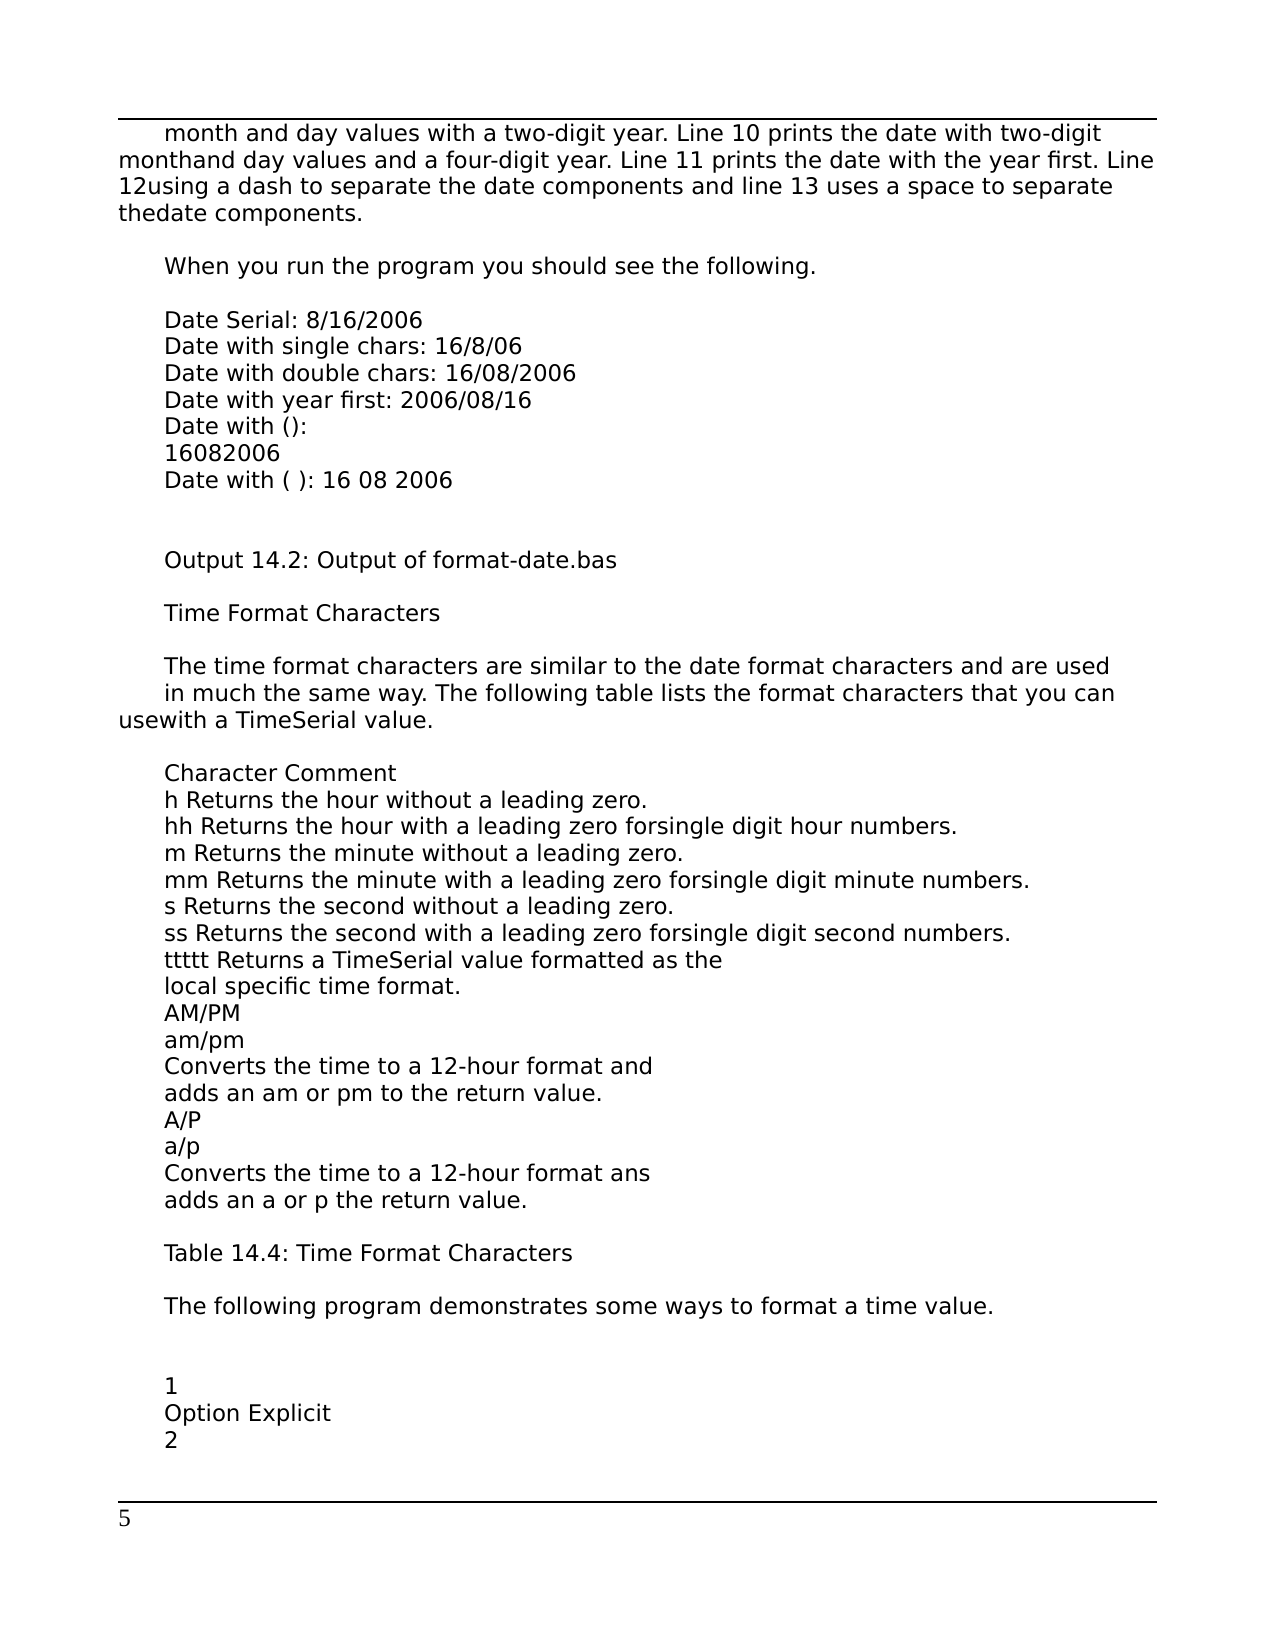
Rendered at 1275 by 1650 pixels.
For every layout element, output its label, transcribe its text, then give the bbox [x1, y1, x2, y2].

text Option Explicit [118, 1400, 1157, 1427]
text A/P [118, 1107, 1157, 1133]
text Date with single chars: 16/8/06 [118, 333, 1157, 360]
text Date Serial: 8/16/2006 [118, 307, 1157, 333]
text Time Format Characters [118, 600, 1157, 627]
text month and day values with a two-digit year. Line 10 prints the date with two-digit monthand day values and a four-digit year. Line 11 prints the date with the year first. Line 12using a dash to separate the date components and line 13 uses a space to separate thedate components. [118, 120, 1157, 227]
text local specific time format. [118, 973, 1157, 1000]
text am/pm [118, 1027, 1157, 1053]
text Character Comment [118, 760, 1157, 787]
text Date with ( ): 16 08 2006 [118, 467, 1157, 493]
text a/p [118, 1133, 1157, 1160]
text hh Returns the hour with a leading zero forsingle digit hour numbers. [118, 813, 1157, 840]
text 2 [118, 1427, 1157, 1453]
text h Returns the hour without a leading zero. [118, 787, 1157, 813]
text AM/PM [118, 1000, 1157, 1027]
text When you run the program you should see the following. [118, 253, 1157, 280]
text Date with year first: 2006/08/16 [118, 387, 1157, 413]
text The time format characters are similar to the date format characters and are used [118, 653, 1157, 680]
text mm Returns the minute with a leading zero forsingle digit minute numbers. [118, 867, 1157, 893]
text in much the same way. The following table lists the format characters that you can usewith a TimeSerial value. [118, 680, 1157, 733]
text adds an am or pm to the return value. [118, 1080, 1157, 1107]
text m Returns the minute without a leading zero. [118, 840, 1157, 867]
text s Returns the second without a leading zero. [118, 893, 1157, 920]
text Date with double chars: 16/08/2006 [118, 360, 1157, 387]
text Table 14.4: Time Format Characters [118, 1240, 1157, 1267]
text Date with (): [118, 413, 1157, 440]
text Output 14.2: Output of format-date.bas [118, 547, 1157, 573]
text Converts the time to a 12-hour format ans [118, 1160, 1157, 1187]
text Converts the time to a 12-hour format and [118, 1053, 1157, 1080]
text The following program demonstrates some ways to format a time value. [118, 1293, 1157, 1320]
text adds an a or p the return value. [118, 1187, 1157, 1213]
text ss Returns the second with a leading zero forsingle digit second numbers. [118, 920, 1157, 947]
text 1 [118, 1373, 1157, 1400]
text ttttt Returns a TimeSerial value formatted as the [118, 947, 1157, 973]
text 16082006 [118, 440, 1157, 467]
